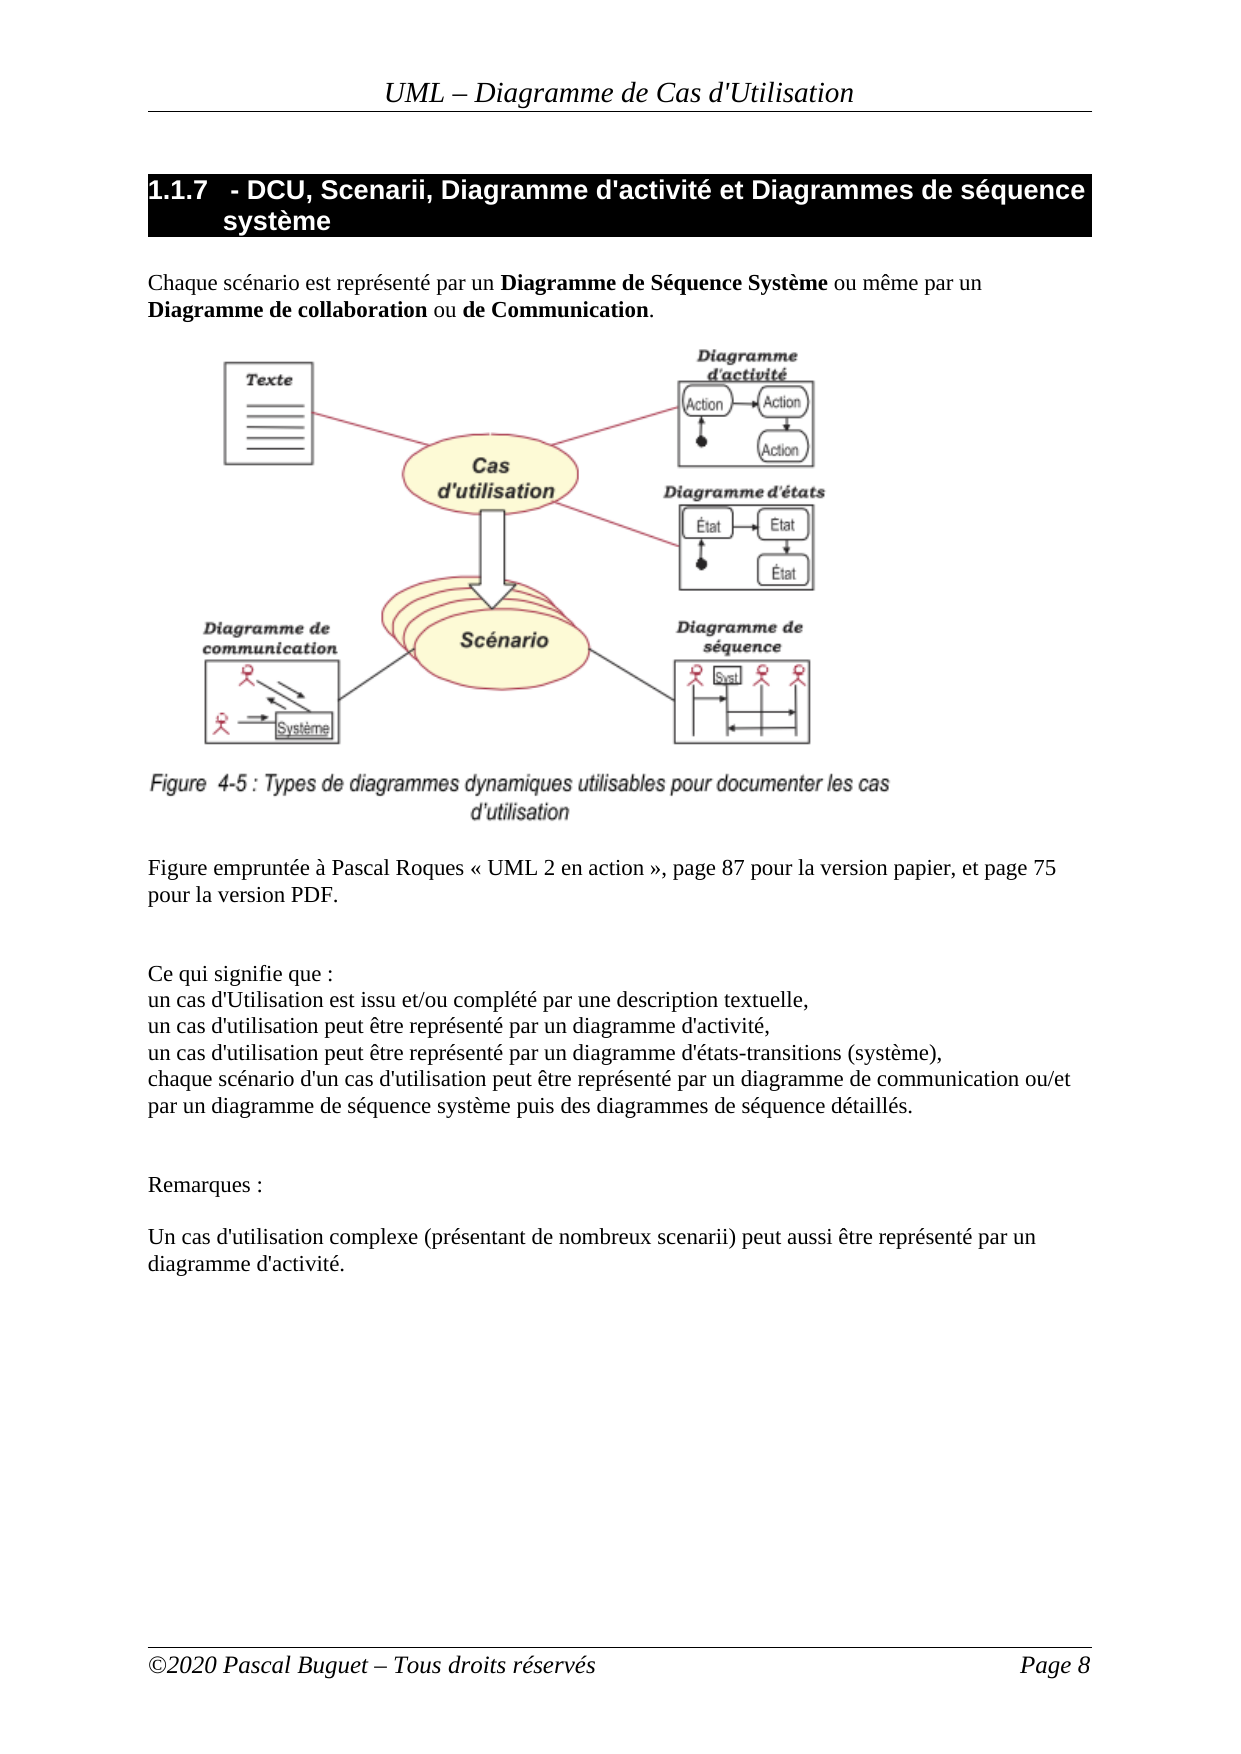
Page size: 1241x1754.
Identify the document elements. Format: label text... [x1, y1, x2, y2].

text Remarques : [148, 1171, 1092, 1197]
text Chaque scénario est représenté par un Diagramme de Séquence Système ou même par un Diagramme de collaboration ou de Communication. [148, 269, 1092, 322]
text un cas d'Utilisation est issu et/ou complété par une description textuelle, [148, 986, 1092, 1013]
subtitle - DCU, Scenarii, Diagramme d'activité et Diagrammes de séquence système [148, 174, 1092, 237]
picture [147, 348, 906, 829]
text Un cas d'utilisation complexe (présentant de nombreux scenarii) peut aussi être représenté par un diagramme d'activité. [148, 1223, 1092, 1276]
text chaque scénario d'un cas d'utilisation peut être représenté par un diagramme de communication ou/et par un diagramme de séquence système puis des diagrammes de séquence détaillés. [148, 1065, 1092, 1118]
text Ce qui signifie que : [148, 960, 1092, 986]
text un cas d'utilisation peut être représenté par un diagramme d'activité, [148, 1013, 1092, 1039]
text Figure empruntée à Pascal Roques « UML 2 en action », page 87 pour la version papier, et page 75 pour la version PDF. [148, 854, 1092, 907]
text un cas d'utilisation peut être représenté par un diagramme d'états-transitions (système), [148, 1039, 1092, 1065]
